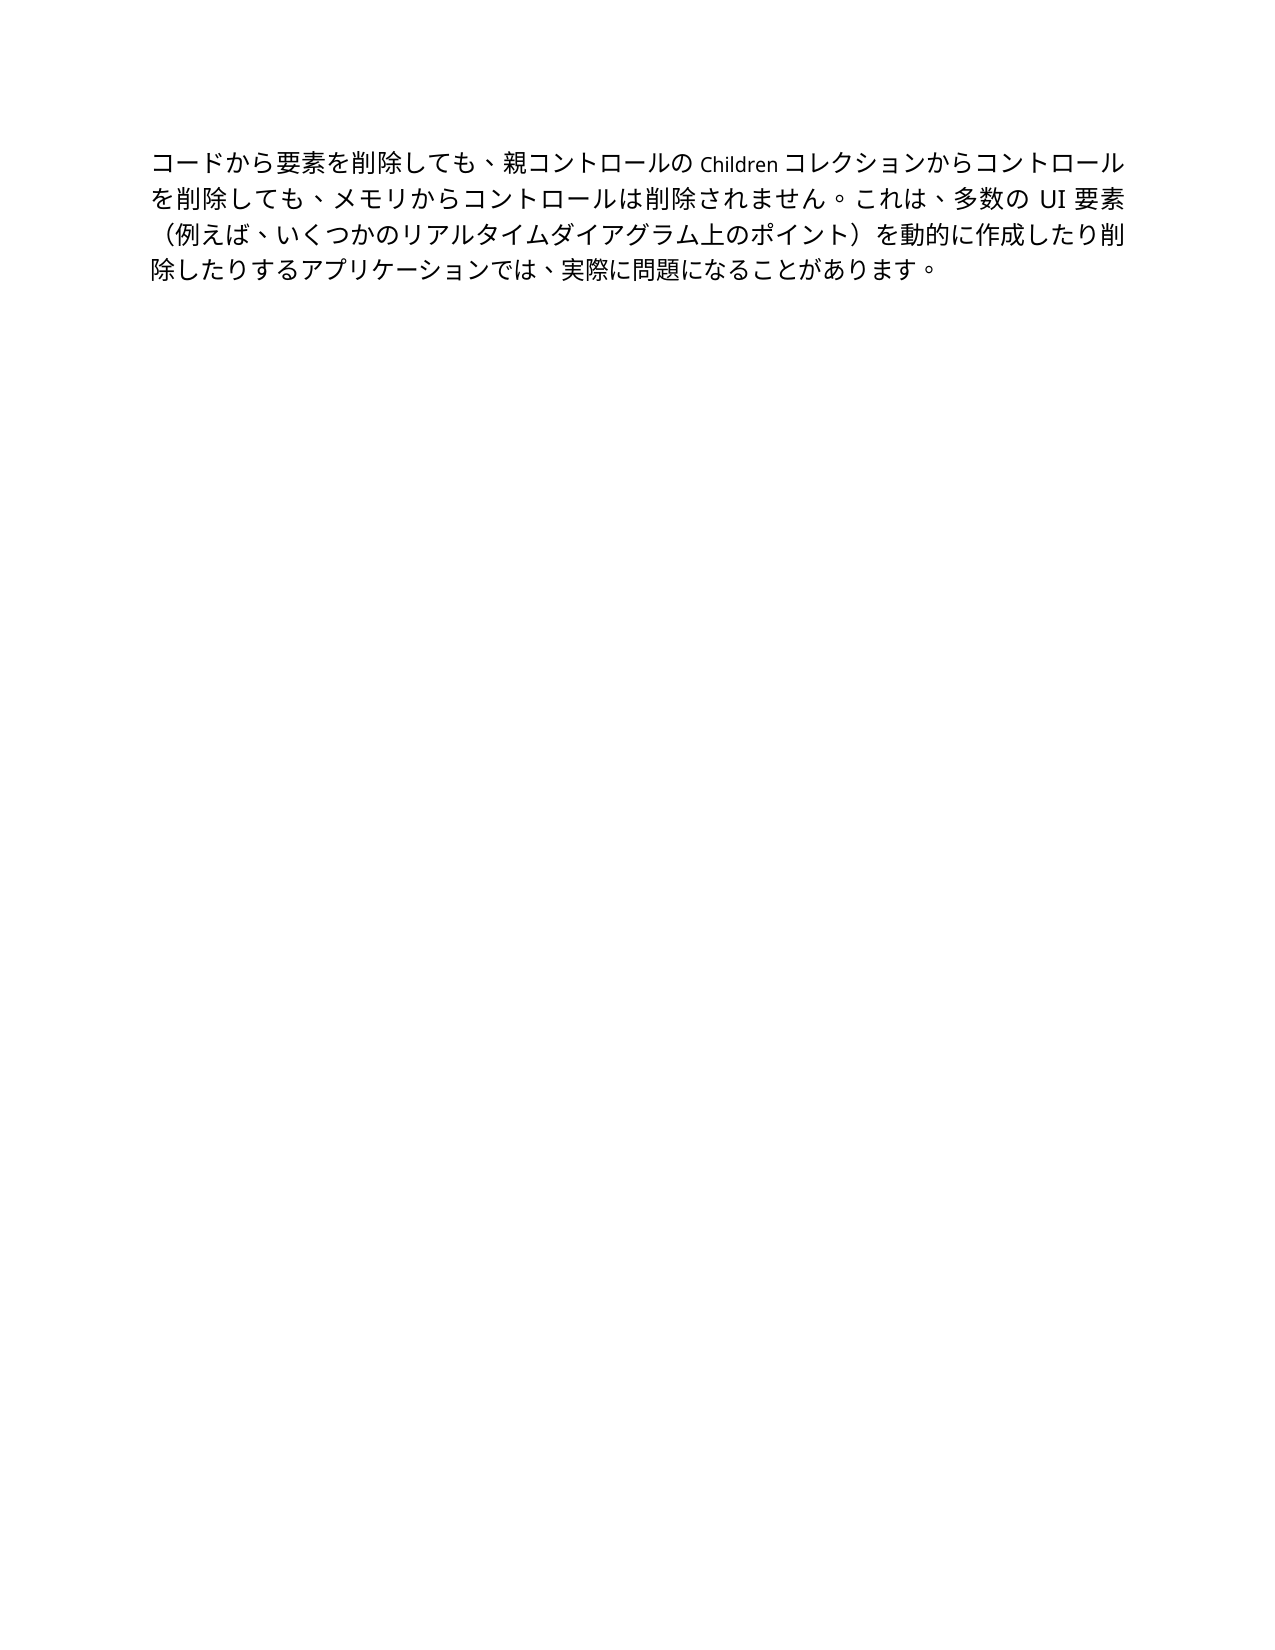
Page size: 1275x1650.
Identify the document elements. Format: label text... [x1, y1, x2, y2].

text コードから要素を削除しても、親コントロールのChildrenコレクションからコントロールを削除しても、メモリからコントロールは削除されません。これは、多数の UI 要素（例えば、いくつかのリアルタイムダイアグラム上のポイント）を動的に作成したり削除したりするアプリケーションでは、実際に問題になることがあります。 [150, 146, 1126, 287]
